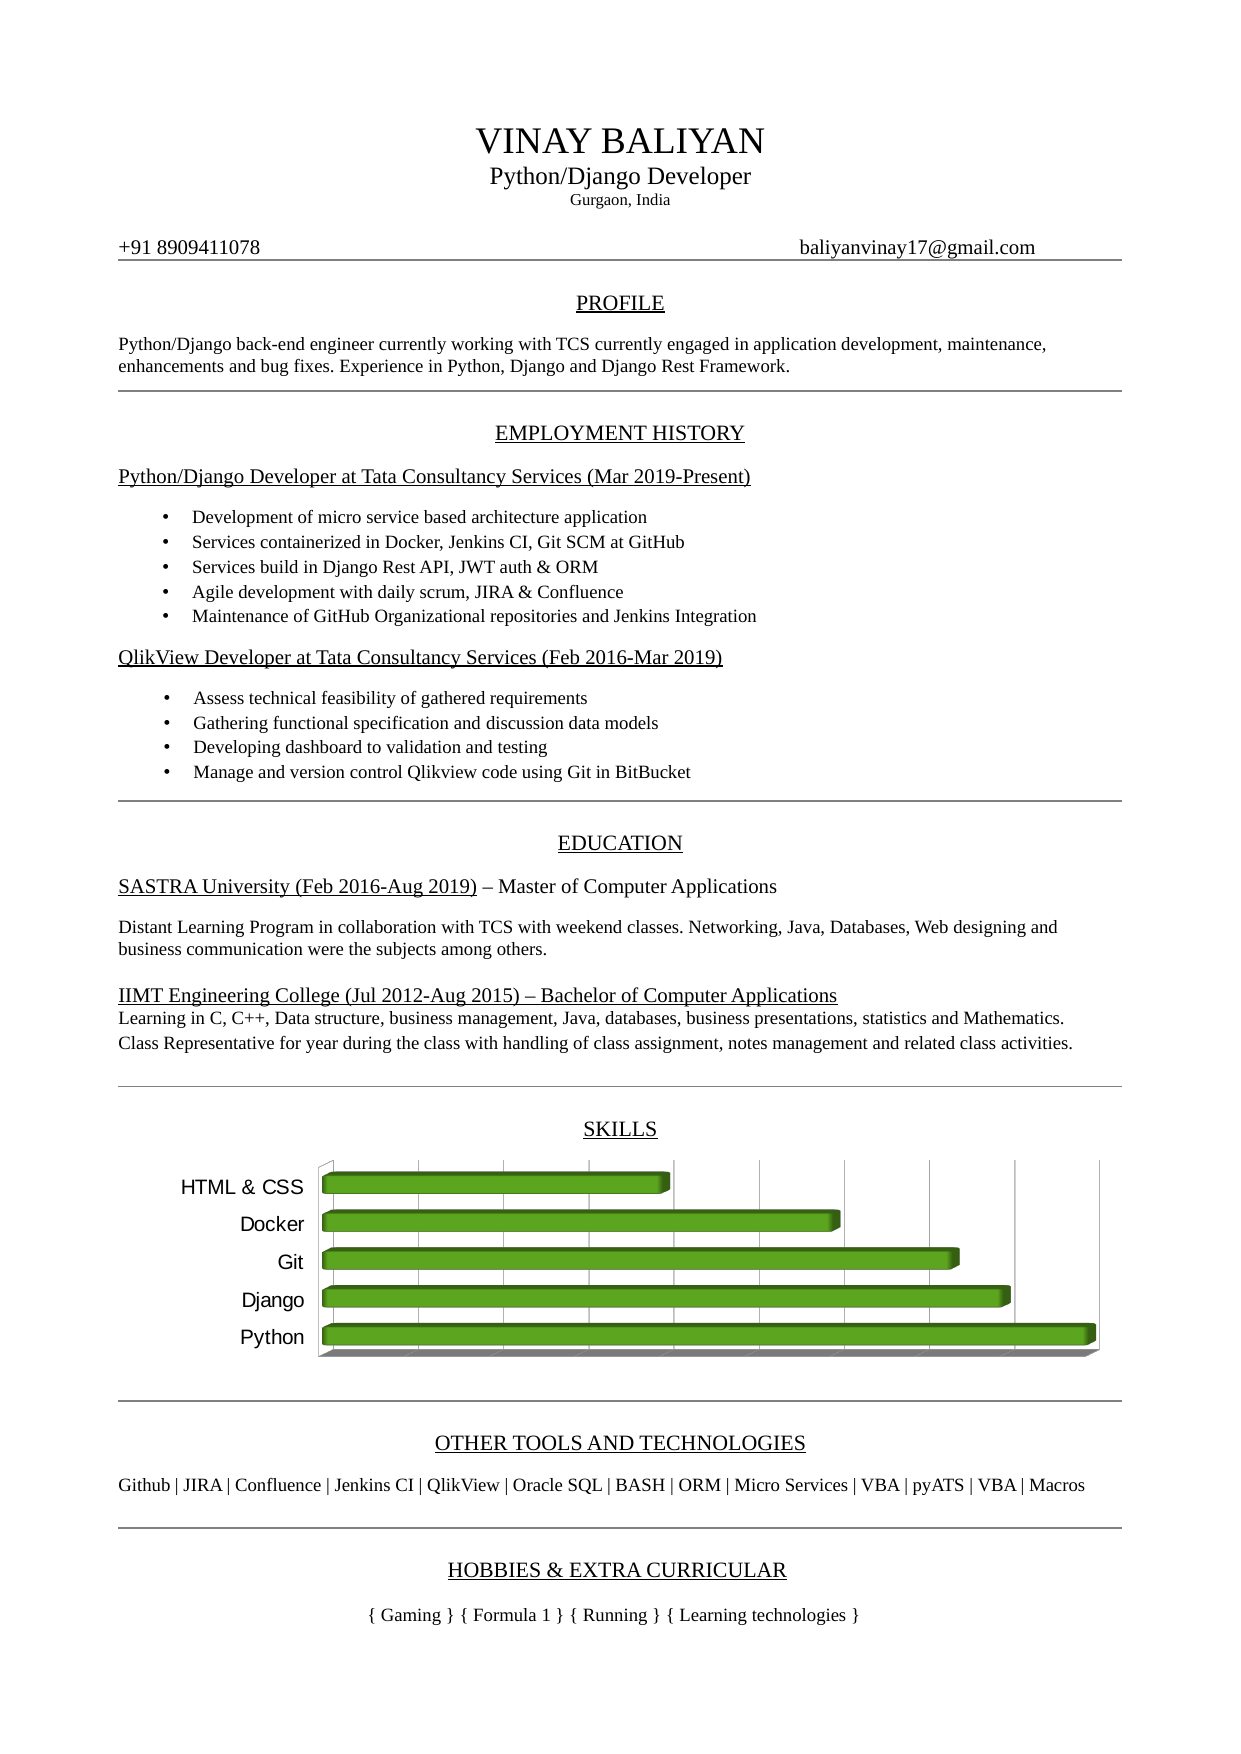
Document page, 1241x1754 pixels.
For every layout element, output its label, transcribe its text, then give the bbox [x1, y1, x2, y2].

text Python/Django Developer at Tata Consultancy Services (Mar 2019-Present) [118, 464, 1122, 488]
text EMPLOYMENT HISTORY [118, 420, 1122, 446]
list Maintenance of GitHub Organizational repositories and Jenkins Integration [162, 605, 1122, 627]
text Python/Django Developer [118, 161, 1122, 190]
list Services build in Django Rest API, JWT auth & ORM [162, 556, 1122, 577]
list Agile development with daily scrum, JIRA & Confluence [162, 581, 1122, 602]
text Distant Learning Program in collaboration with TCS with weekend classes. Networking, Java, Databases, Web designing and business communication were the subjects among others. [118, 916, 1122, 959]
text QlikView Developer at Tata Consultancy Services (Feb 2016-Mar 2019) [118, 645, 1122, 669]
text IIMT Engineering College (Jul 2012-Aug 2015) – Bachelor of Computer Applications [118, 983, 1122, 1007]
text +91 8909411078 baliyanvinay17@gmail.com [118, 234, 1122, 259]
list Assess technical feasibility of gathered requirements [164, 687, 1122, 708]
text Learning in C, C++, Data structure, business management, Java, databases, business presentations, statistics and Mathematics. Class Representative for year during the class with handling of class assignment, notes management and related class activities. [118, 1007, 1122, 1054]
text VINAY BALIYAN [118, 118, 1122, 161]
list Development of micro service based architecture application [162, 506, 1122, 528]
text OTHER TOOLS AND TECHNOLOGIES [118, 1430, 1122, 1455]
text SASTRA University (Feb 2016-Aug 2019) – Master of Computer Applications [118, 874, 1122, 898]
text SKILLS [118, 1116, 1122, 1141]
text Github | JIRA | Confluence | Jenkins CI | QlikView | Oracle SQL | BASH | ORM | Micro Services | VBA | pyATS | VBA | Macros [118, 1474, 1122, 1495]
text Python/Django back-end engineer currently working with TCS currently engaged in application development, maintenance, enhancements and bug fixes. Experience in Python, Django and Django Rest Framework. [118, 333, 1122, 376]
list Gathering functional specification and discussion data models [164, 712, 1122, 733]
text EDUCATION [118, 830, 1122, 856]
text { Gaming } { Formula 1 } { Running } { Learning technologies } [118, 1601, 1122, 1626]
list Services containerized in Docker, Jenkins CI, Git SCM at GitHub [162, 531, 1122, 552]
text HOBBIES & EXTRA CURRICULAR [118, 1557, 1122, 1583]
list Manage and version control Qlikview code using Git in BitBucket [164, 761, 1122, 783]
text Gurgaon, India [118, 190, 1122, 209]
text PROFILE [118, 289, 1122, 315]
list Developing dashboard to validation and testing [164, 736, 1122, 758]
